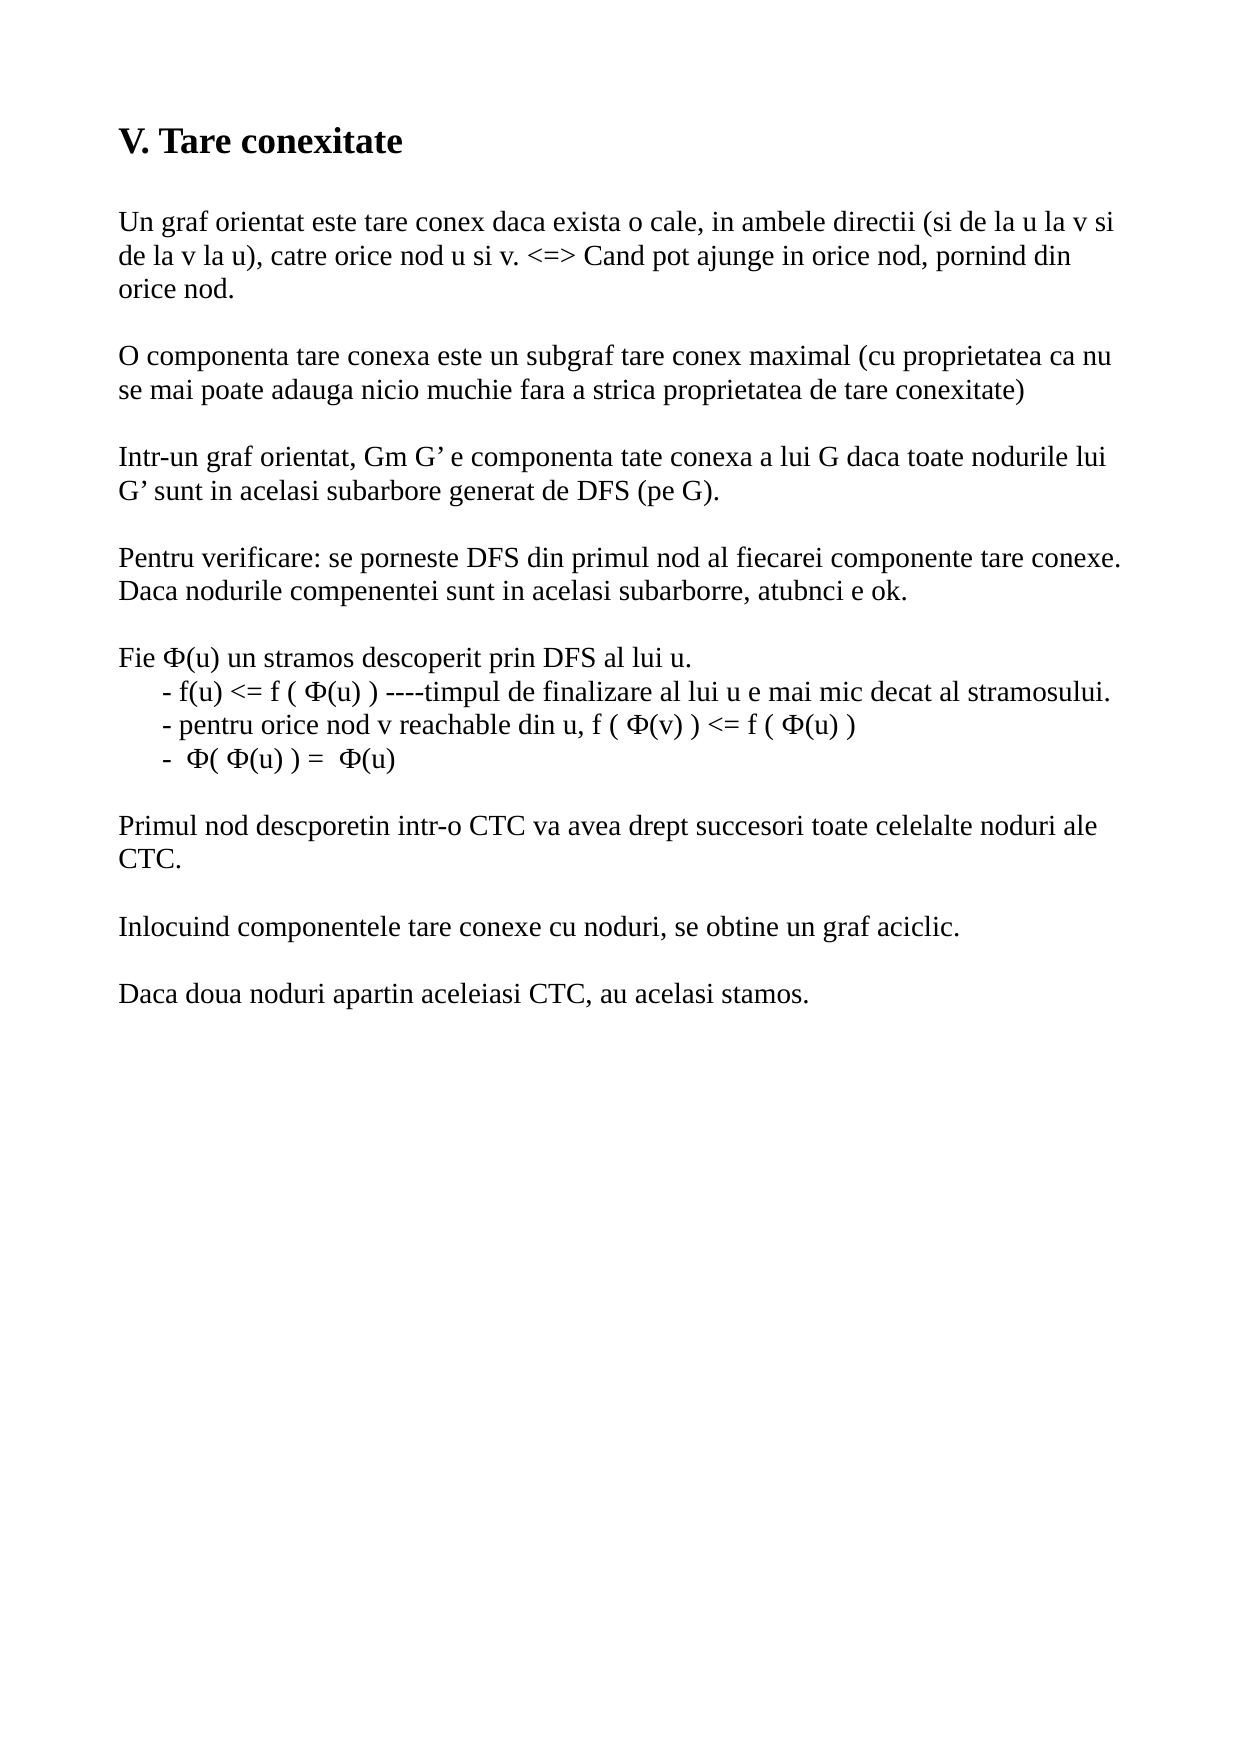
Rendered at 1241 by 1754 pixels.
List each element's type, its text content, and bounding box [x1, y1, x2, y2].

text Intr-un graf orientat, Gm G’ e componenta tate conexa a lui G daca toate nodurile lui G’ sunt in acelasi subarbore generat de DFS (pe G). [118, 439, 1122, 506]
text Fie Ф(u) un stramos descoperit prin DFS al lui u. [118, 640, 1122, 674]
text Un graf orientat este tare conex daca exista o cale, in ambele directii (si de la u la v si de la v la u), catre orice nod u si v. <=> Cand pot ajunge in orice nod, pornind din orice nod. [118, 204, 1122, 305]
text Primul nod descporetin intr-o CTC va avea drept succesori toate celelalte noduri ale CTC. [118, 808, 1122, 875]
text - pentru orice nod v reachable din u, f ( Ф(v) ) <= f ( Ф(u) ) [118, 707, 1122, 741]
text V. Tare conexitate [118, 118, 1122, 161]
text Inlocuind componentele tare conexe cu noduri, se obtine un graf aciclic. [118, 909, 1122, 942]
text - Ф( Ф(u) ) = Ф(u) [118, 741, 1122, 774]
text Pentru verificare: se porneste DFS din primul nod al fiecarei componente tare conexe. Daca nodurile compenentei sunt in acelasi subarborre, atubnci e ok. [118, 540, 1122, 607]
text - f(u) <= f ( Ф(u) ) ----timpul de finalizare al lui u e mai mic decat al stramosului. [118, 674, 1122, 707]
text O componenta tare conexa este un subgraf tare conex maximal (cu proprietatea ca nu se mai poate adauga nicio muchie fara a strica proprietatea de tare conexitate) [118, 338, 1122, 406]
text Daca doua noduri apartin aceleiasi CTC, au acelasi stamos. [118, 976, 1122, 1009]
